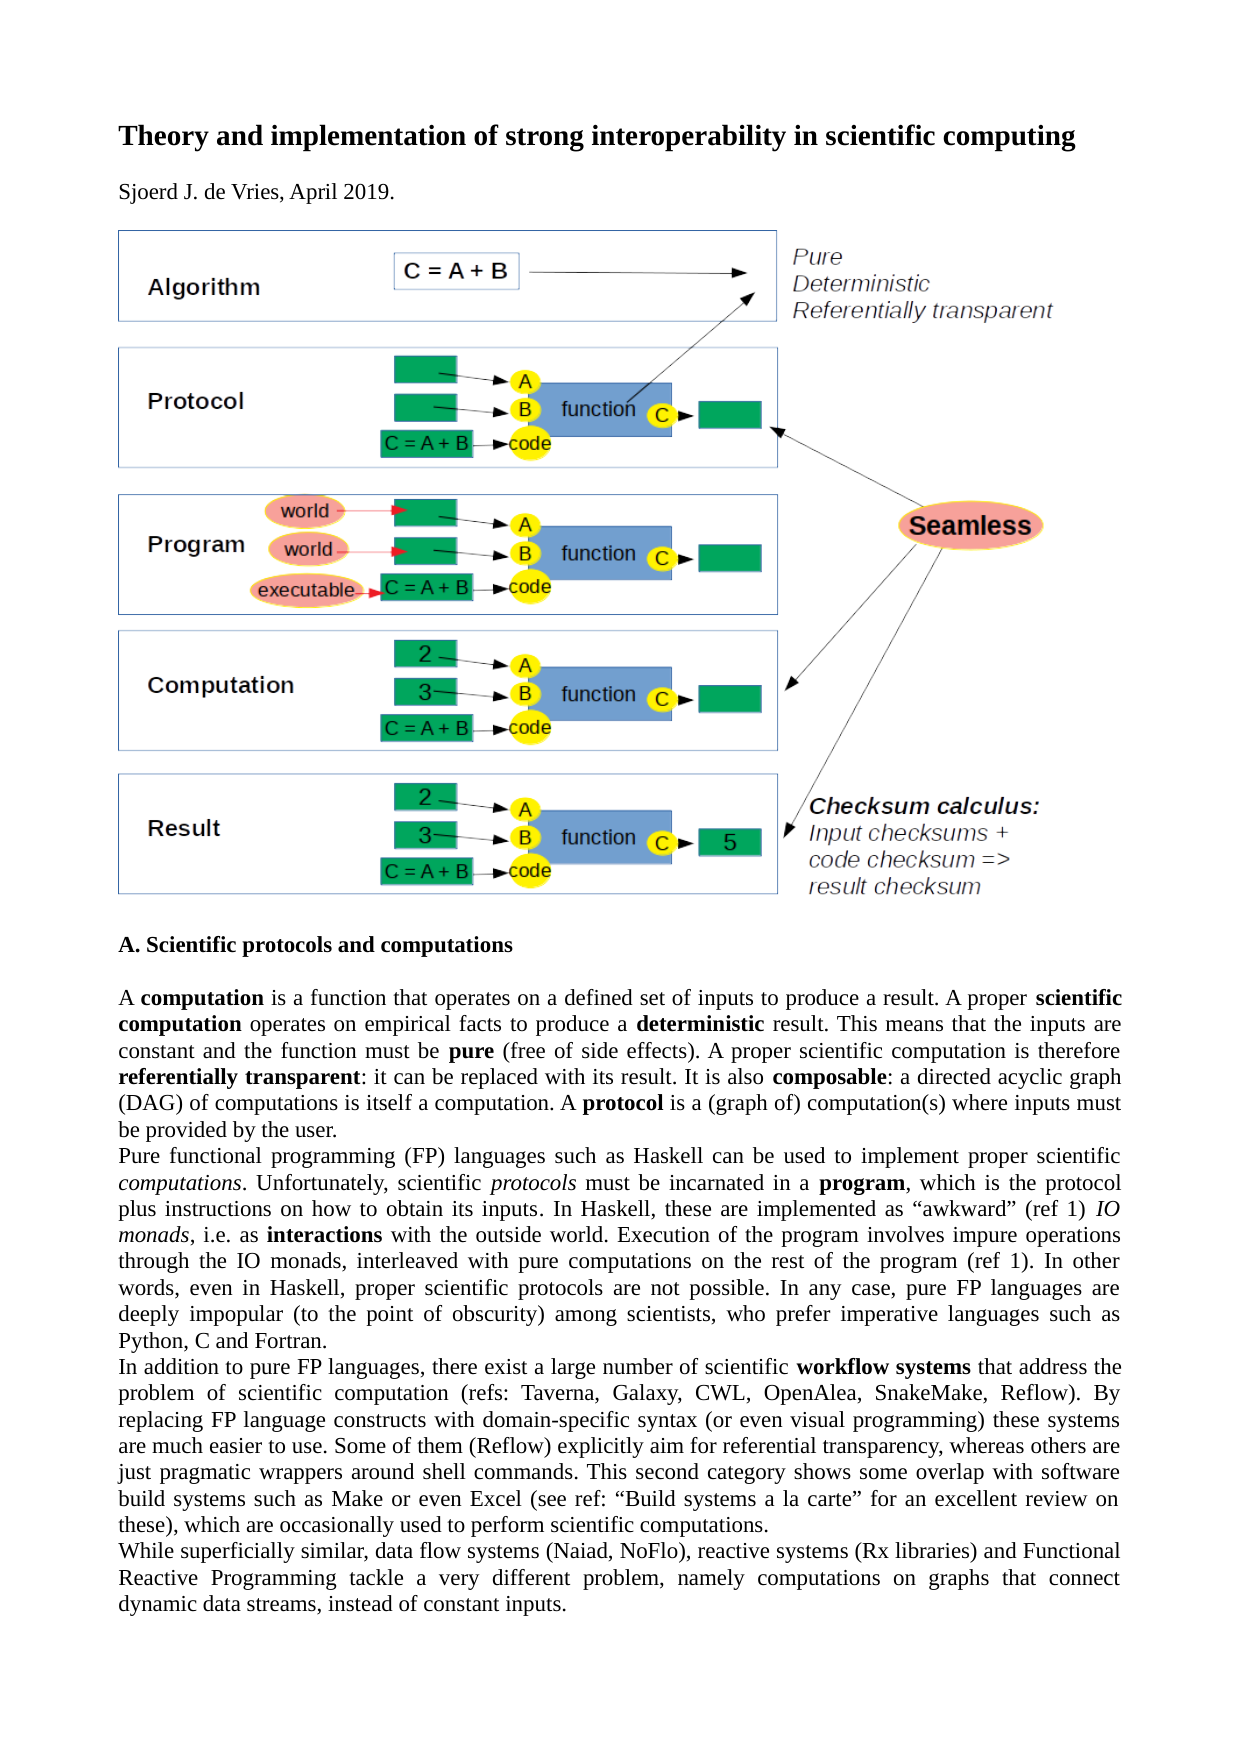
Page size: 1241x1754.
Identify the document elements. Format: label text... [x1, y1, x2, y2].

text In addition to pure FP languages, there exist a large number of scientific workflow systems that address the problem of scientific computation (refs: Taverna, Galaxy, CWL, OpenAlea, SnakeMake, Reflow). By replacing FP language constructs with domain-specific syntax (or even visual programming) these systems are much easier to use. Some of them (Reflow) explicitly aim for referential transparency, whereas others are just pragmatic wrappers around shell commands. This second category shows some overlap with software build systems such as Make or even Excel (see ref: “Build systems a la carte” for an excellent review on these), which are occasionally used to perform scientific computations. [118, 1353, 1122, 1537]
text Sjoerd J. de Vries, April 2019. [118, 178, 1122, 204]
text A computation is a function that operates on a defined set of inputs to produce a result. A proper scientific computation operates on empirical facts to produce a deterministic result. This means that the inputs are constant and the function must be pure (free of side effects). A proper scientific computation is therefore referentially transparent: it can be replaced with its result. It is also composable: a directed acyclic graph (DAG) of computations is itself a computation. A protocol is a (graph of) computation(s) where inputs must be provided by the user. [118, 984, 1122, 1142]
text Pure functional programming (FP) languages such as Haskell can be used to implement proper scientific computations. Unfortunately, scientific protocols must be incarnated in a program, which is the protocol plus instructions on how to obtain its inputs. In Haskell, these are implemented as “awkward” (ref 1) IO monads, i.e. as interactions with the outside world. Execution of the program involves impure operations through the IO monads, interleaved with pure computations on the rest of the program (ref 1). In other words, even in Haskell, proper scientific protocols are not possible. In any case, pure FP languages are deeply impopular (to the point of obscurity) among scientists, who prefer imperative languages such as Python, C and Fortran. [118, 1142, 1122, 1353]
text A. Scientific protocols and computations [118, 931, 1122, 958]
text Theory and implementation of strong interoperability in scientific computing [118, 118, 1122, 152]
picture [118, 230, 1123, 905]
text While superficially similar, data flow systems (Naiad, NoFlo), reactive systems (Rx libraries) and Functional Reactive Programming tackle a very different problem, namely computations on graphs that connect dynamic data streams, instead of constant inputs. [118, 1537, 1122, 1617]
